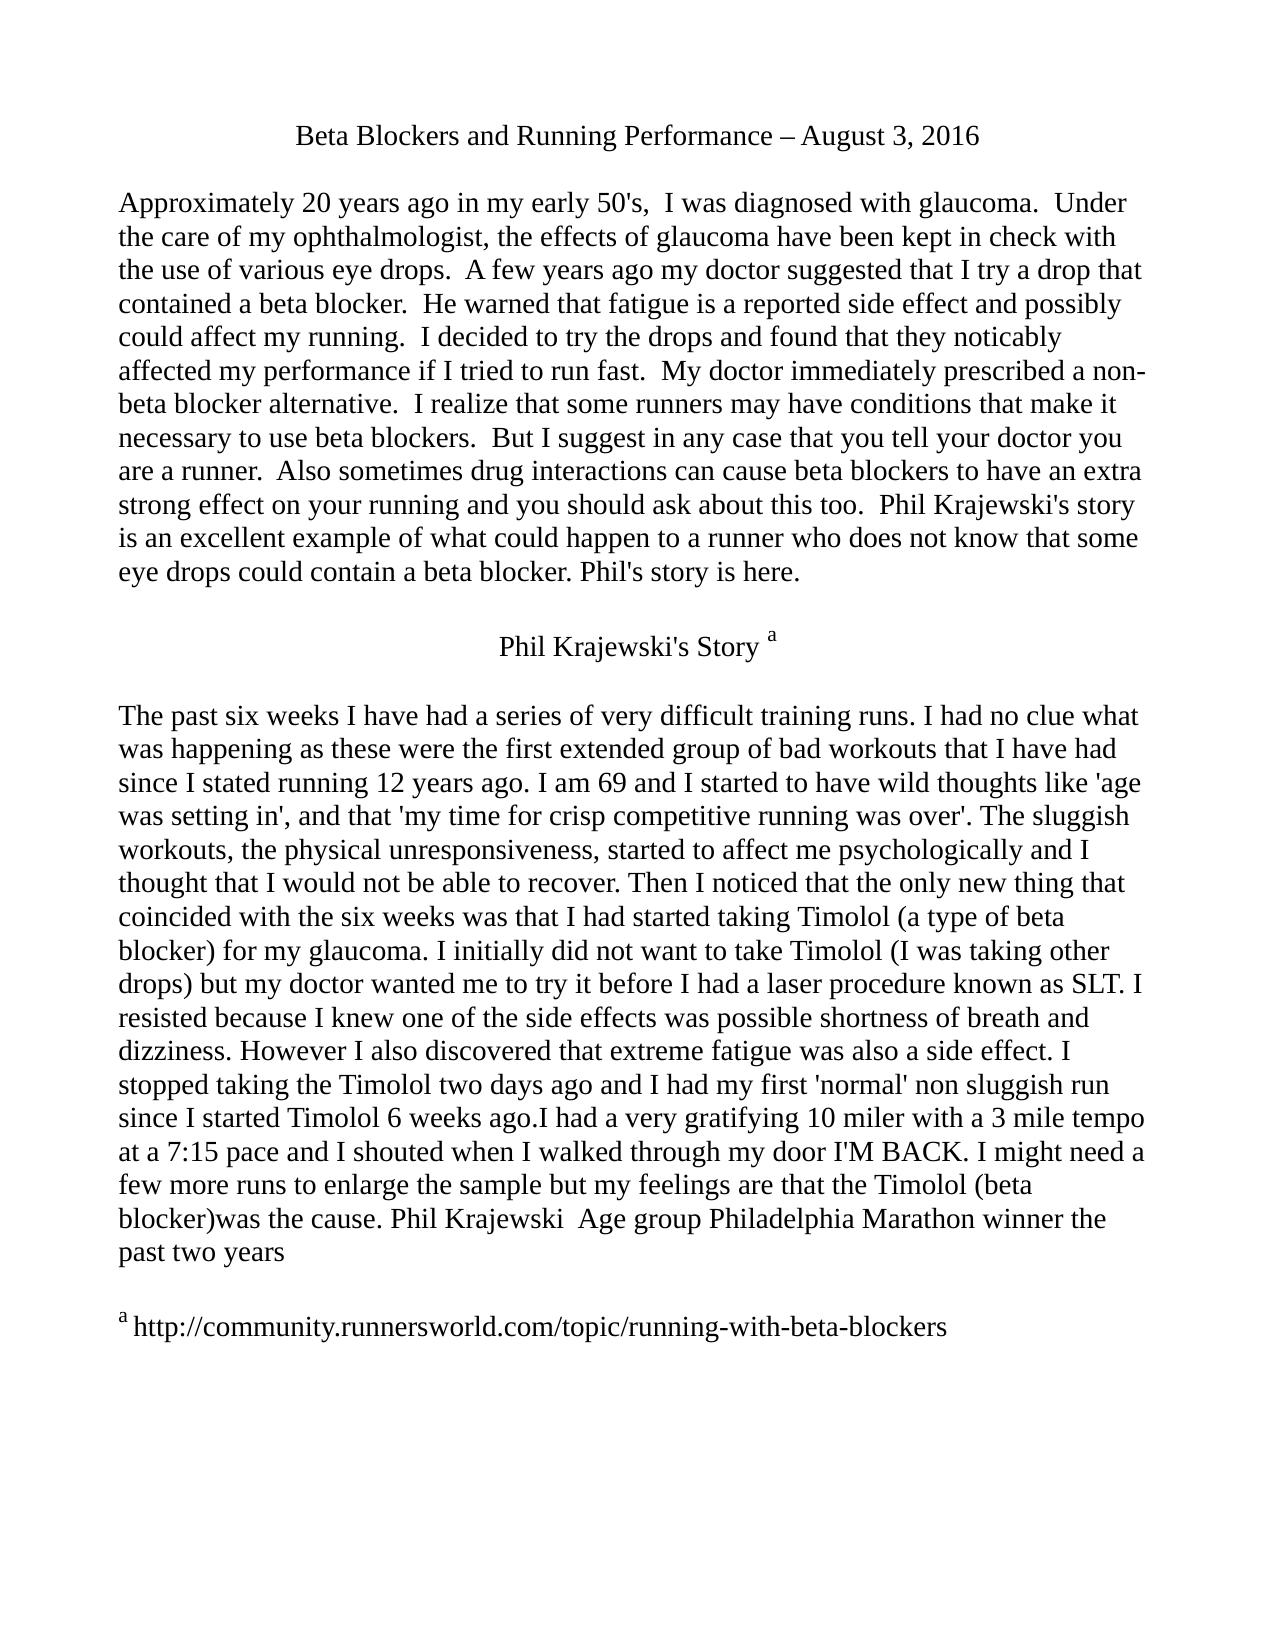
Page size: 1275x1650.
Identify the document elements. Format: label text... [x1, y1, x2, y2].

text Phil Krajewski's Story a [118, 621, 1157, 664]
text a http://community.runnersworld.com/topic/running-with-beta-blockers [118, 1302, 1157, 1345]
text Approximately 20 years ago in my early 50's, I was diagnosed with glaucoma. Under the care of my ophthalmologist, the effects of glaucoma have been kept in check with the use of various eye drops. A few years ago my doctor suggested that I try a drop that contained a beta blocker. He warned that fatigue is a reported side effect and possibly could affect my running. I decided to try the drops and found that they noticably affected my performance if I tried to run fast. My doctor immediately prescribed a non-beta blocker alternative. I realize that some runners may have conditions that make it necessary to use beta blockers. But I suggest in any case that you tell your doctor you are a runner. Also sometimes drug interactions can cause beta blockers to have an extra strong effect on your running and you should ask about this too. Phil Krajewski's story is an excellent example of what could happen to a runner who does not know that some eye drops could contain a beta blocker. Phil's story is here. [118, 185, 1157, 588]
text The past six weeks I have had a series of very difficult training runs. I had no clue what was happening as these were the first extended group of bad workouts that I have had since I stated running 12 years ago. I am 69 and I started to have wild thoughts like 'age was setting in', and that 'my time for crisp competitive running was over'. The sluggish workouts, the physical unresponsiveness, started to affect me psychologically and I thought that I would not be able to recover. Then I noticed that the only new thing that coincided with the six weeks was that I had started taking Timolol (a type of beta blocker) for my glaucoma. I initially did not want to take Timolol (I was taking other drops) but my doctor wanted me to try it before I had a laser procedure known as SLT. I resisted because I knew one of the side effects was possible shortness of breath and dizziness. However I also discovered that extreme fatigue was also a side effect. I stopped taking the Timolol two days ago and I had my first 'normal' non sluggish run since I started Timolol 6 weeks ago.I had a very gratifying 10 miler with a 3 mile tempo at a 7:15 pace and I shouted when I walked through my door I'M BACK. I might need a few more runs to enlarge the sample but my feelings are that the Timolol (beta blocker)was the cause. Phil Krajewski Age group Philadelphia Marathon winner the past two years [118, 698, 1157, 1268]
text Beta Blockers and Running Performance – August 3, 2016 [118, 118, 1157, 152]
